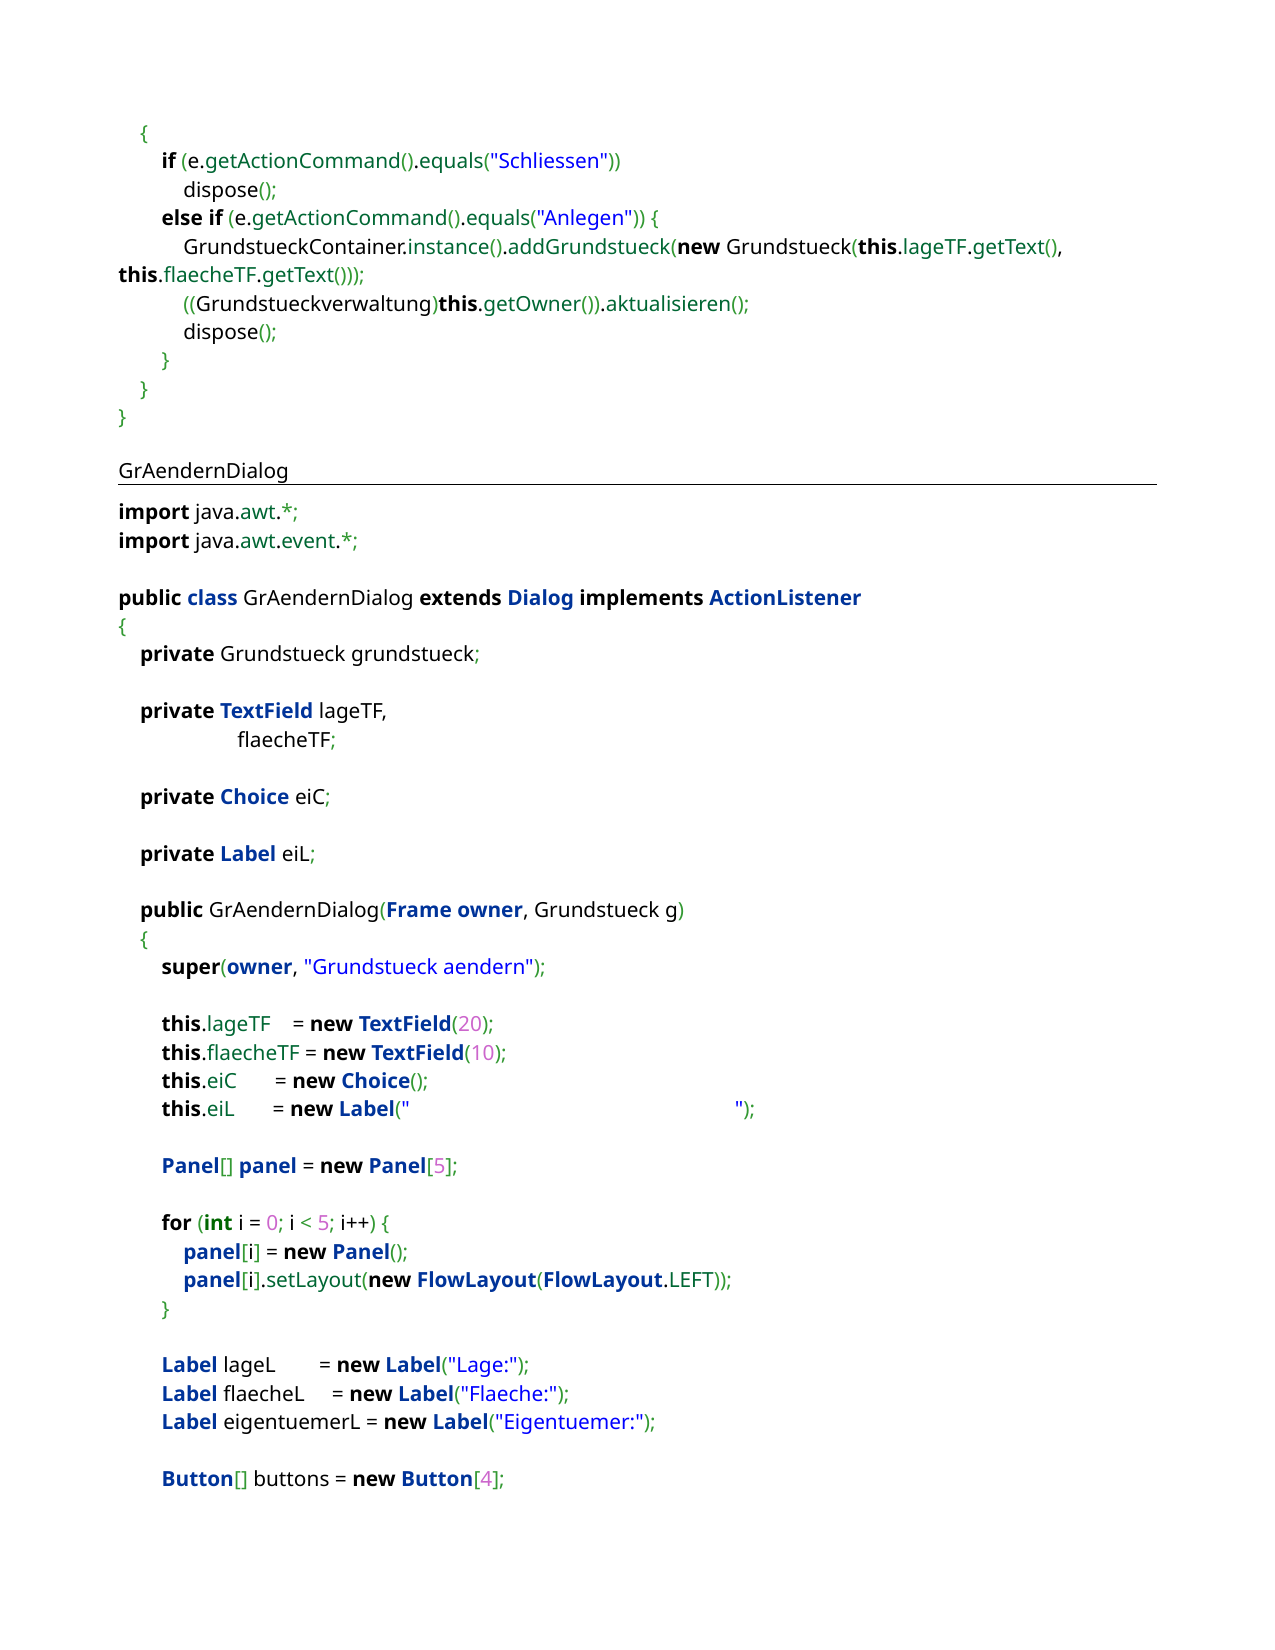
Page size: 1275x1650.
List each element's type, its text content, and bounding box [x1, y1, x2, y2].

text { [118, 924, 1157, 952]
text } [118, 374, 1157, 402]
text private TextField lageTF, [118, 696, 1157, 725]
text public class GrAendernDialog extends Dialog implements ActionListener [118, 583, 1157, 611]
text panel[i] = new Panel(); [118, 1237, 1157, 1265]
text dispose(); [118, 317, 1157, 346]
text public GrAendernDialog(Frame owner, Grundstueck g) [118, 896, 1157, 924]
text } [118, 402, 1157, 431]
text if (e.getActionCommand().equals("Schliessen")) [118, 147, 1157, 175]
text import java.awt.*; [118, 497, 1157, 526]
text private Label eiL; [118, 839, 1157, 867]
text super(owner, "Grundstueck aendern"); [118, 952, 1157, 981]
subtitle GrAendernDialog [118, 456, 1157, 484]
text } [118, 1294, 1157, 1322]
text private Grundstueck grundstueck; [118, 639, 1157, 668]
text import java.awt.event.*; [118, 526, 1157, 554]
text for (int i = 0; i < 5; i++) { [118, 1208, 1157, 1237]
text panel[i].setLayout(new FlowLayout(FlowLayout.LEFT)); [118, 1265, 1157, 1294]
text Panel[] panel = new Panel[5]; [118, 1151, 1157, 1180]
text this.eiL = new Label(" "); [118, 1094, 1157, 1123]
text Button[] buttons = new Button[4]; [118, 1464, 1157, 1493]
text this.lageTF = new TextField(20); [118, 1009, 1157, 1038]
text private Choice eiC; [118, 782, 1157, 810]
text Label lageL = new Label("Lage:"); [118, 1351, 1157, 1379]
text GrundstueckContainer.instance().addGrundstueck(new Grundstueck(this.lageTF.getText(), this.flaecheTF.getText())); [118, 232, 1157, 289]
text dispose(); [118, 175, 1157, 203]
text this.eiC = new Choice(); [118, 1066, 1157, 1094]
text { [118, 118, 1157, 147]
text ((Grundstueckverwaltung)this.getOwner()).aktualisieren(); [118, 289, 1157, 317]
text } [118, 346, 1157, 374]
text Label eigentuemerL = new Label("Eigentuemer:"); [118, 1407, 1157, 1436]
text this.flaecheTF = new TextField(10); [118, 1038, 1157, 1066]
text Label flaecheL = new Label("Flaeche:"); [118, 1379, 1157, 1407]
text flaecheTF; [118, 725, 1157, 753]
text { [118, 611, 1157, 639]
text else if (e.getActionCommand().equals("Anlegen")) { [118, 203, 1157, 232]
